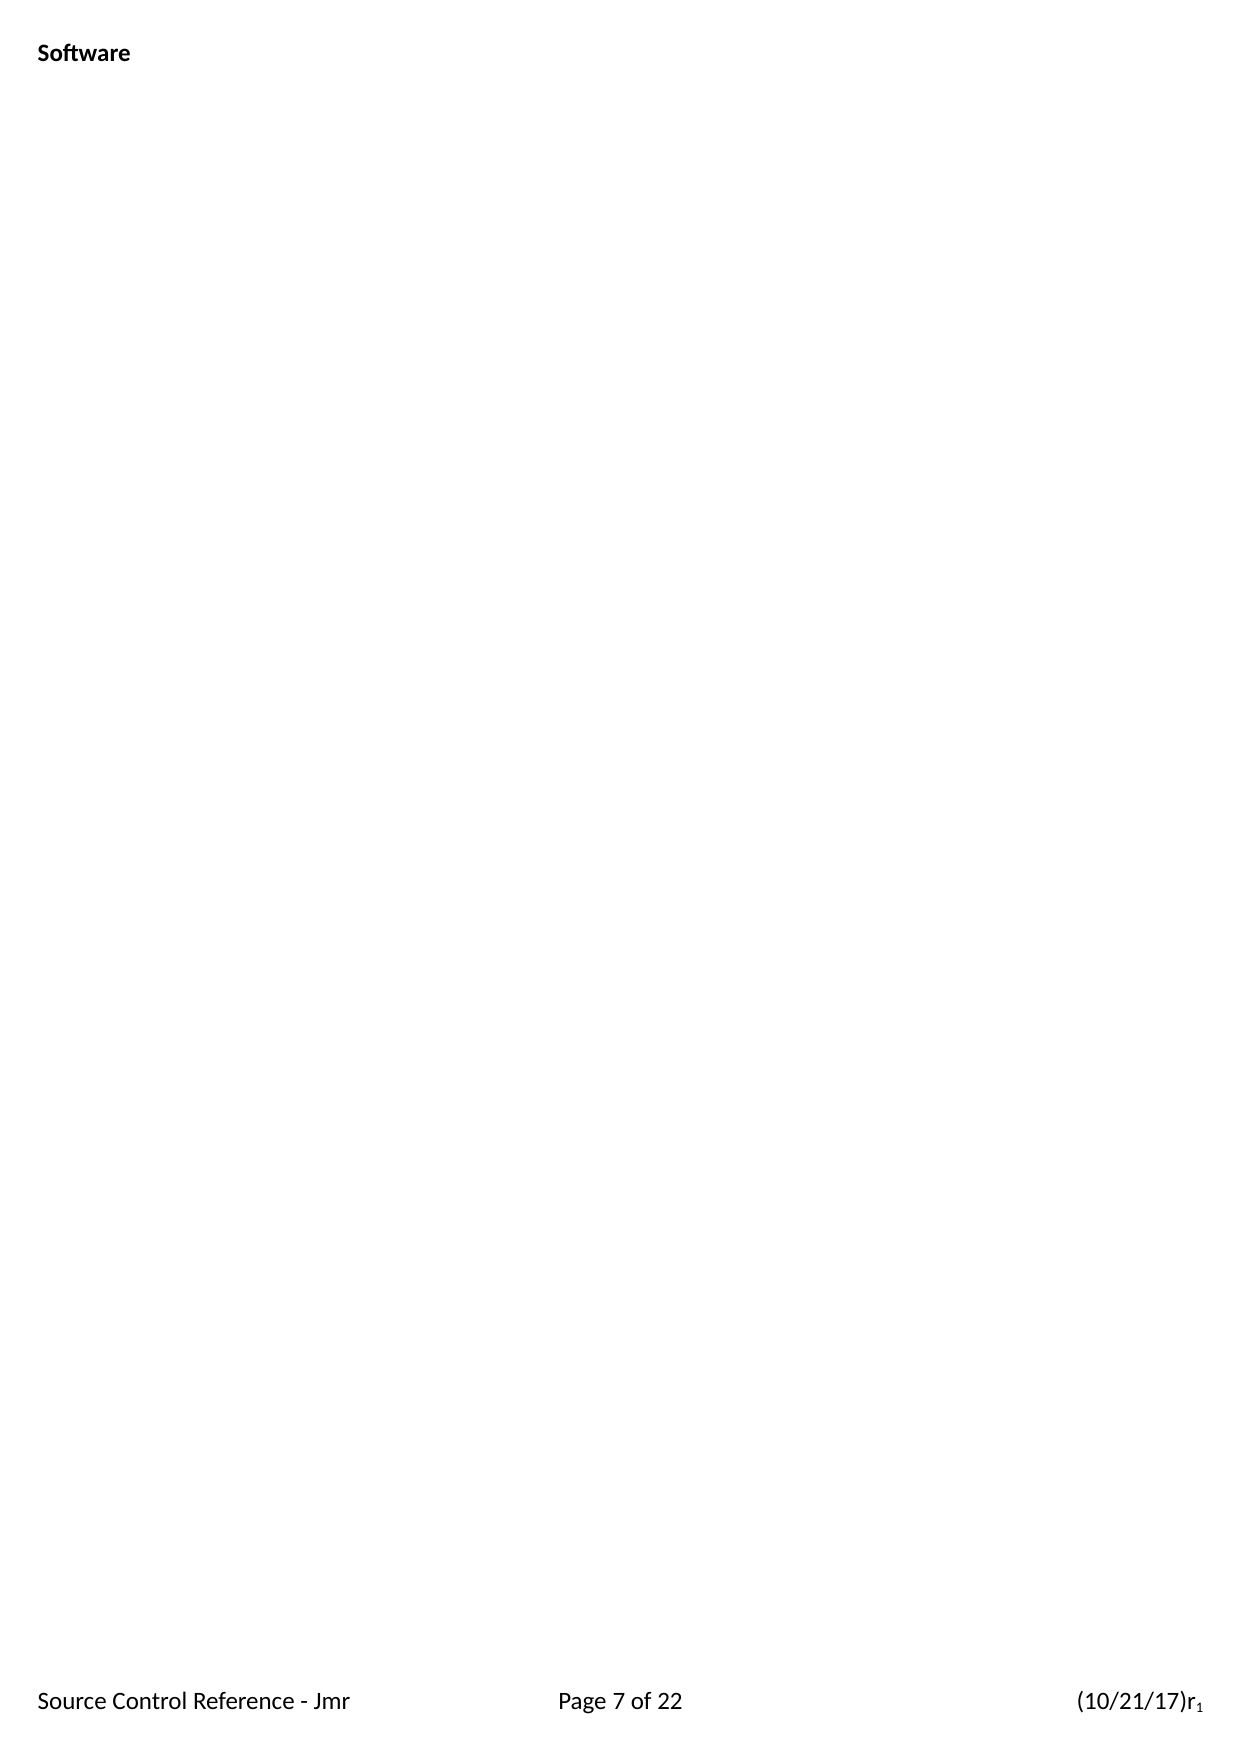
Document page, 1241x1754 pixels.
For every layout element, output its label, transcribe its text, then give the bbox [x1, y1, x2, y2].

text Software [37, 37, 1203, 68]
